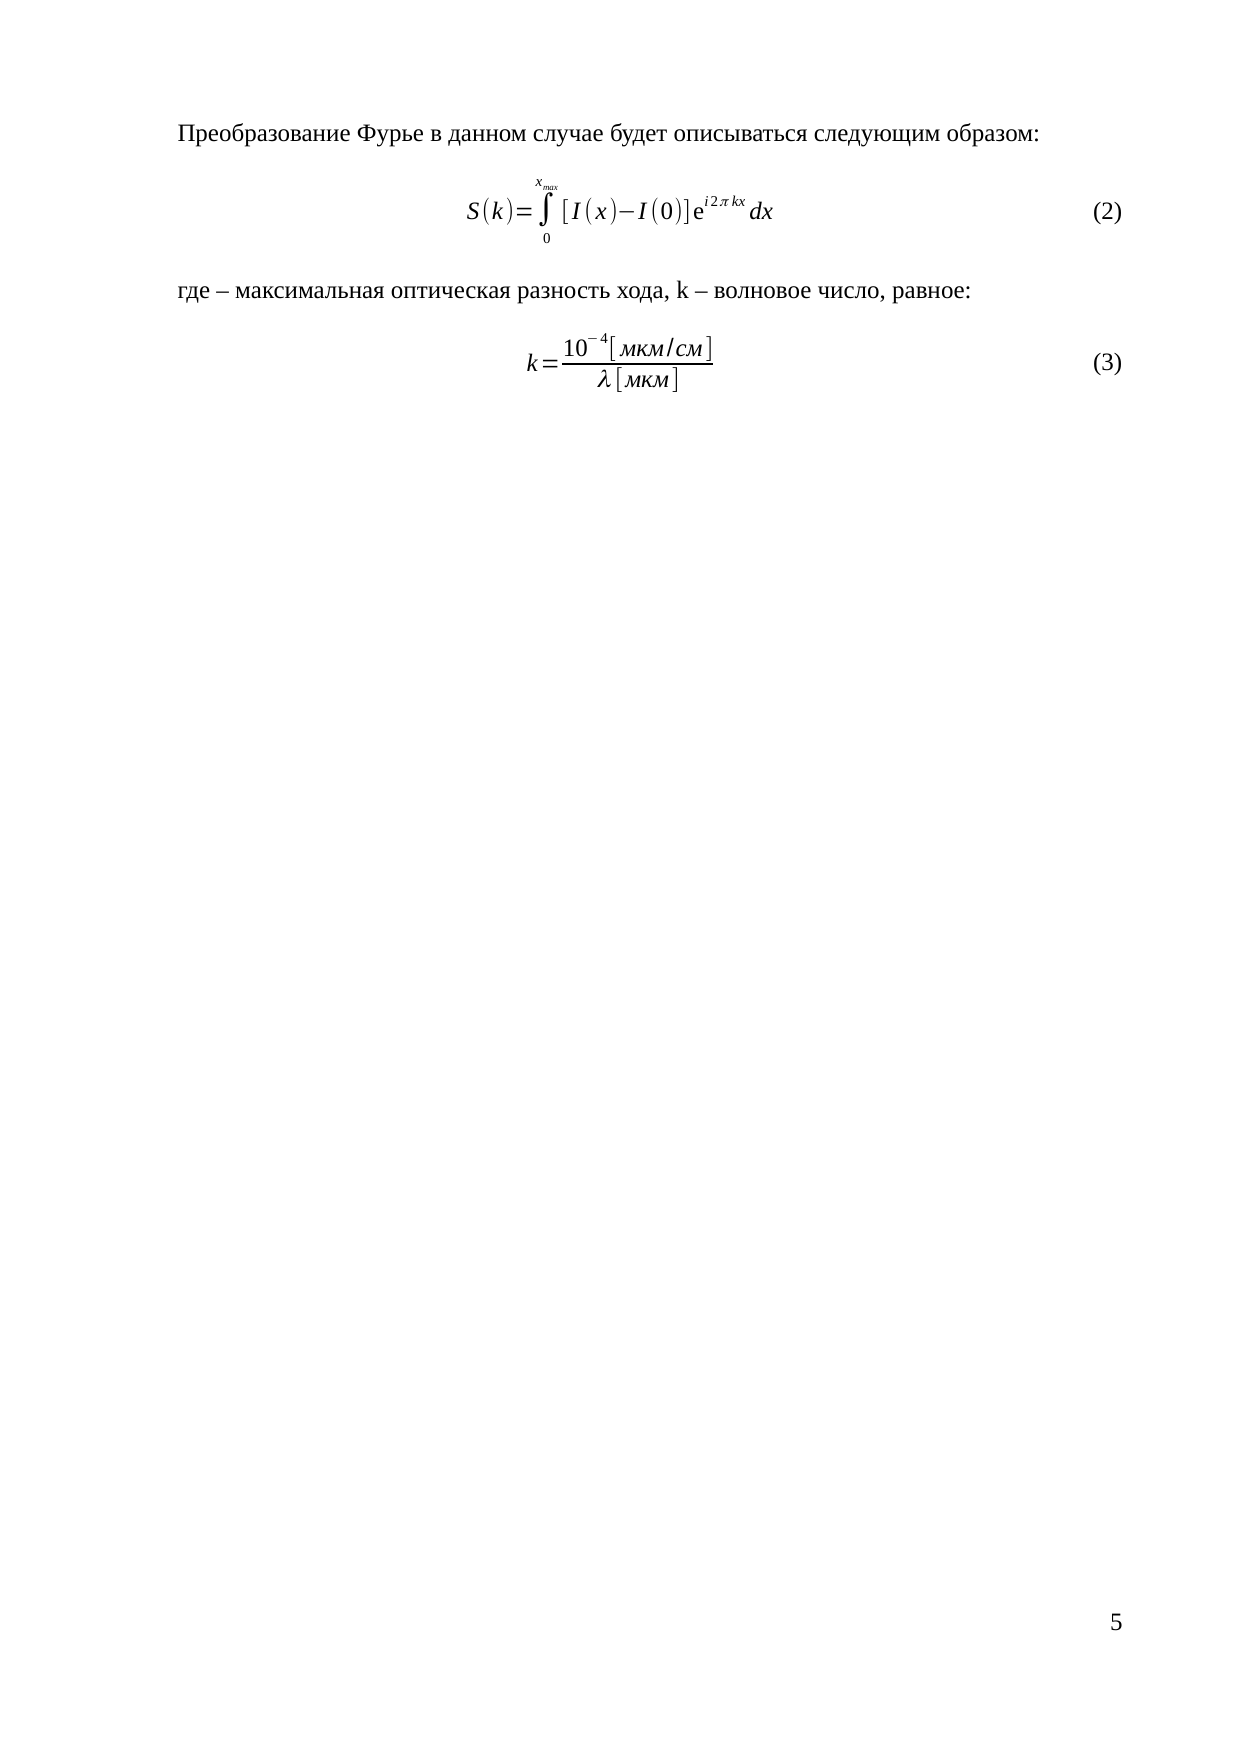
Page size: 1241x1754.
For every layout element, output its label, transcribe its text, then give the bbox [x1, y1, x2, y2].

text где – максимальная оптическая разность хода, k – волновое число, равное: [118, 275, 1122, 303]
text (2) [118, 173, 1122, 246]
text Преобразование Фурье в данном случае будет описываться следующим образом: [118, 118, 1122, 147]
text (3) [118, 329, 1122, 394]
